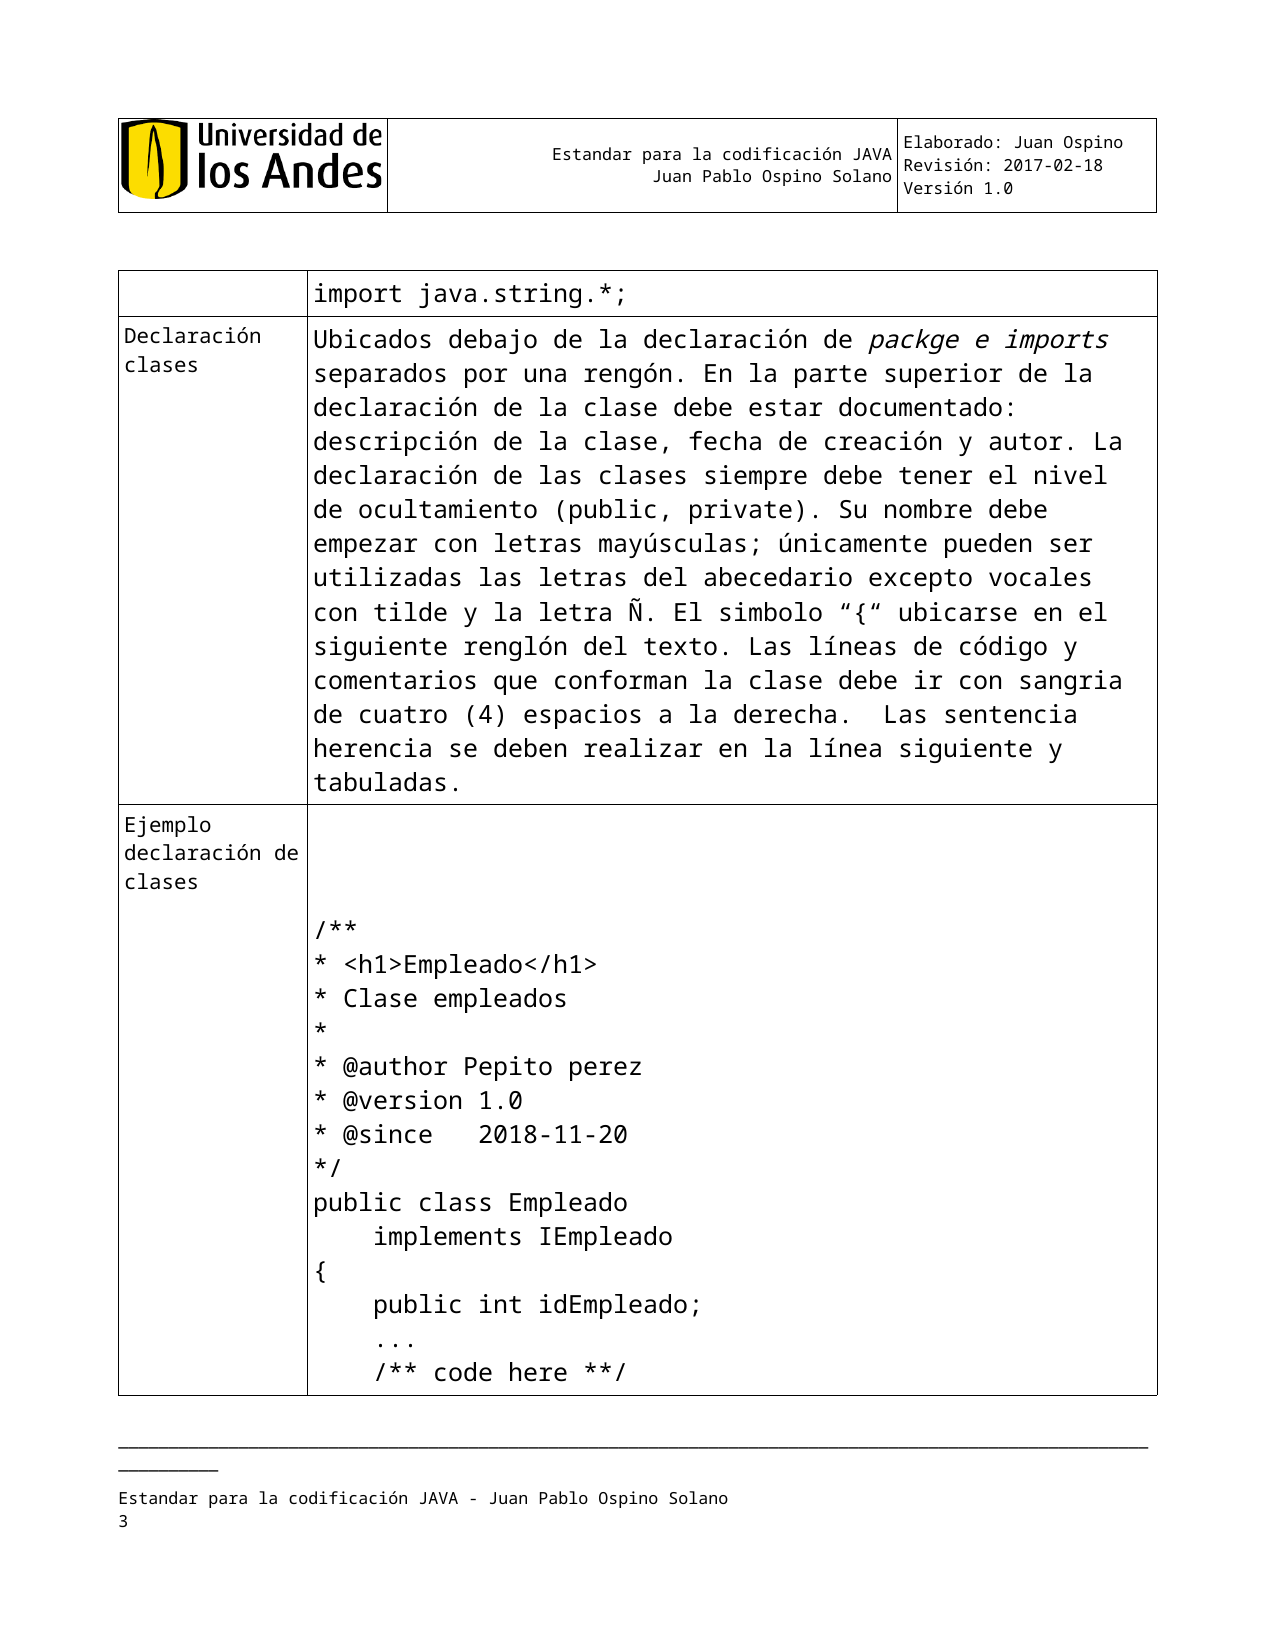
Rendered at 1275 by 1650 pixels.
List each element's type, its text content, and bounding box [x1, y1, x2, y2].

table_cell Declaración clases [119, 317, 307, 804]
table_cell Ubicados debajo de la declaración de packge e imports separados por una rengón. En la parte superior de la declaración de la clase debe estar documentado: descripción de la clase, fecha de creación y autor. La declaración de las clases siempre debe tener el nivel de ocultamiento (public, private). Su nombre debe empezar con letras mayúsculas; únicamente pueden ser utilizadas las letras del abecedario excepto vocales con tilde y la letra Ñ. El simbolo “{“ ubicarse en el siguiente renglón del texto. Las líneas de código y comentarios que conforman la clase debe ir con sangria de cuatro (4) espacios a la derecha. Las sentencia herencia se deben realizar en la línea siguiente y tabuladas. [308, 317, 1157, 804]
table_cell import java.string.*; [308, 271, 1157, 316]
table_cell [119, 271, 307, 316]
picture [121, 119, 382, 199]
table_cell /** * <h1>Empleado</h1> * Clase empleados * * @author Pepito perez * @version 1.0 * @since 2018-11-20 */ public class Empleado implements IEmpleado { public int idEmpleado; ... /** code here **/ [308, 805, 1157, 1395]
table_cell Ejemplo declaración de clases [119, 805, 307, 1395]
